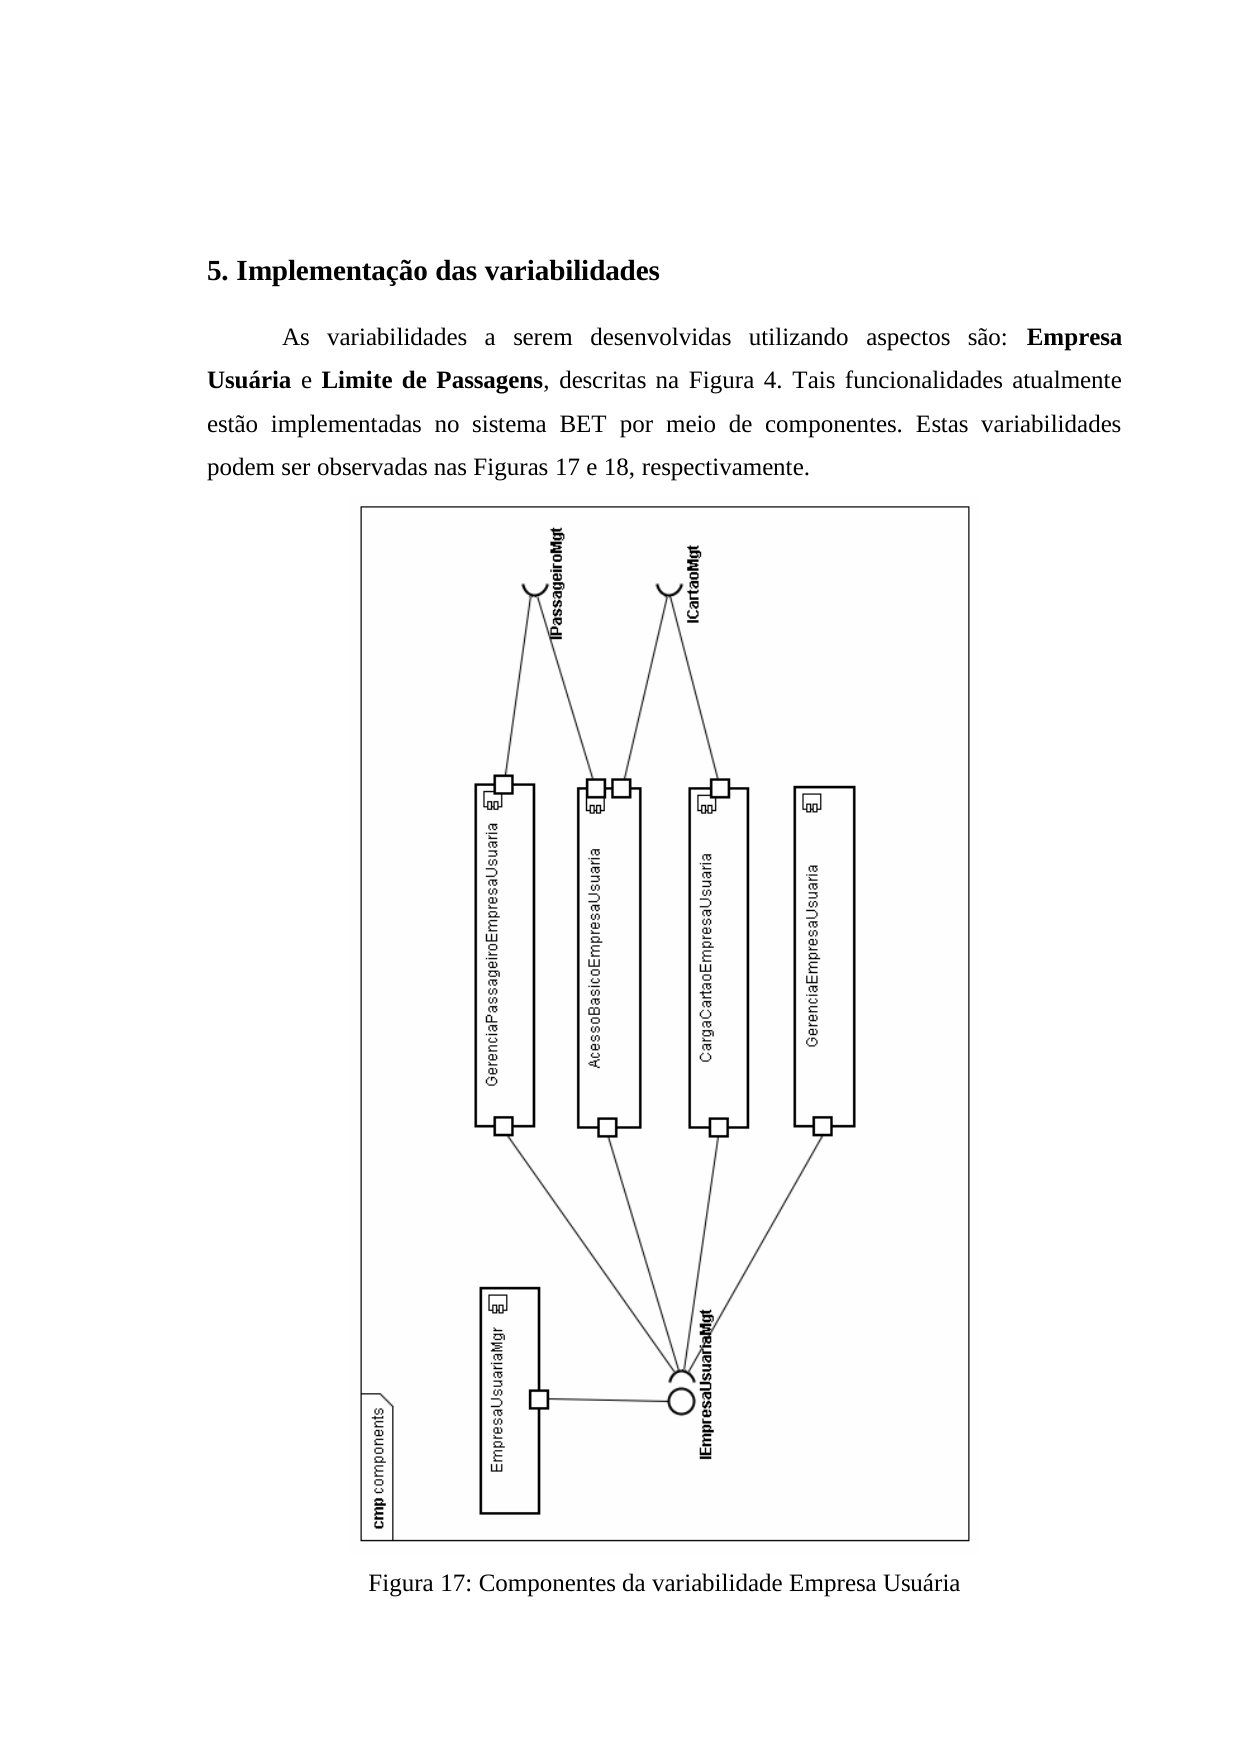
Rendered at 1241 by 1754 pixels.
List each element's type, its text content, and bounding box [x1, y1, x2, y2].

picture [348, 495, 981, 1554]
text As variabilidades a serem desenvolvidas utilizando aspectos são: Empresa Usuária e Limite de Passagens, descritas na Figura 4. Tais funcionalidades atualmente estão implementadas no sistema BET por meio de componentes. Estas variabilidades podem ser observadas nas Figuras 17 e 18, respectivamente. [207, 322, 1122, 481]
text 5. Implementação das variabilidades [207, 253, 1122, 287]
text Figura 17: Componentes da variabilidade Empresa Usuária [207, 506, 1122, 1597]
